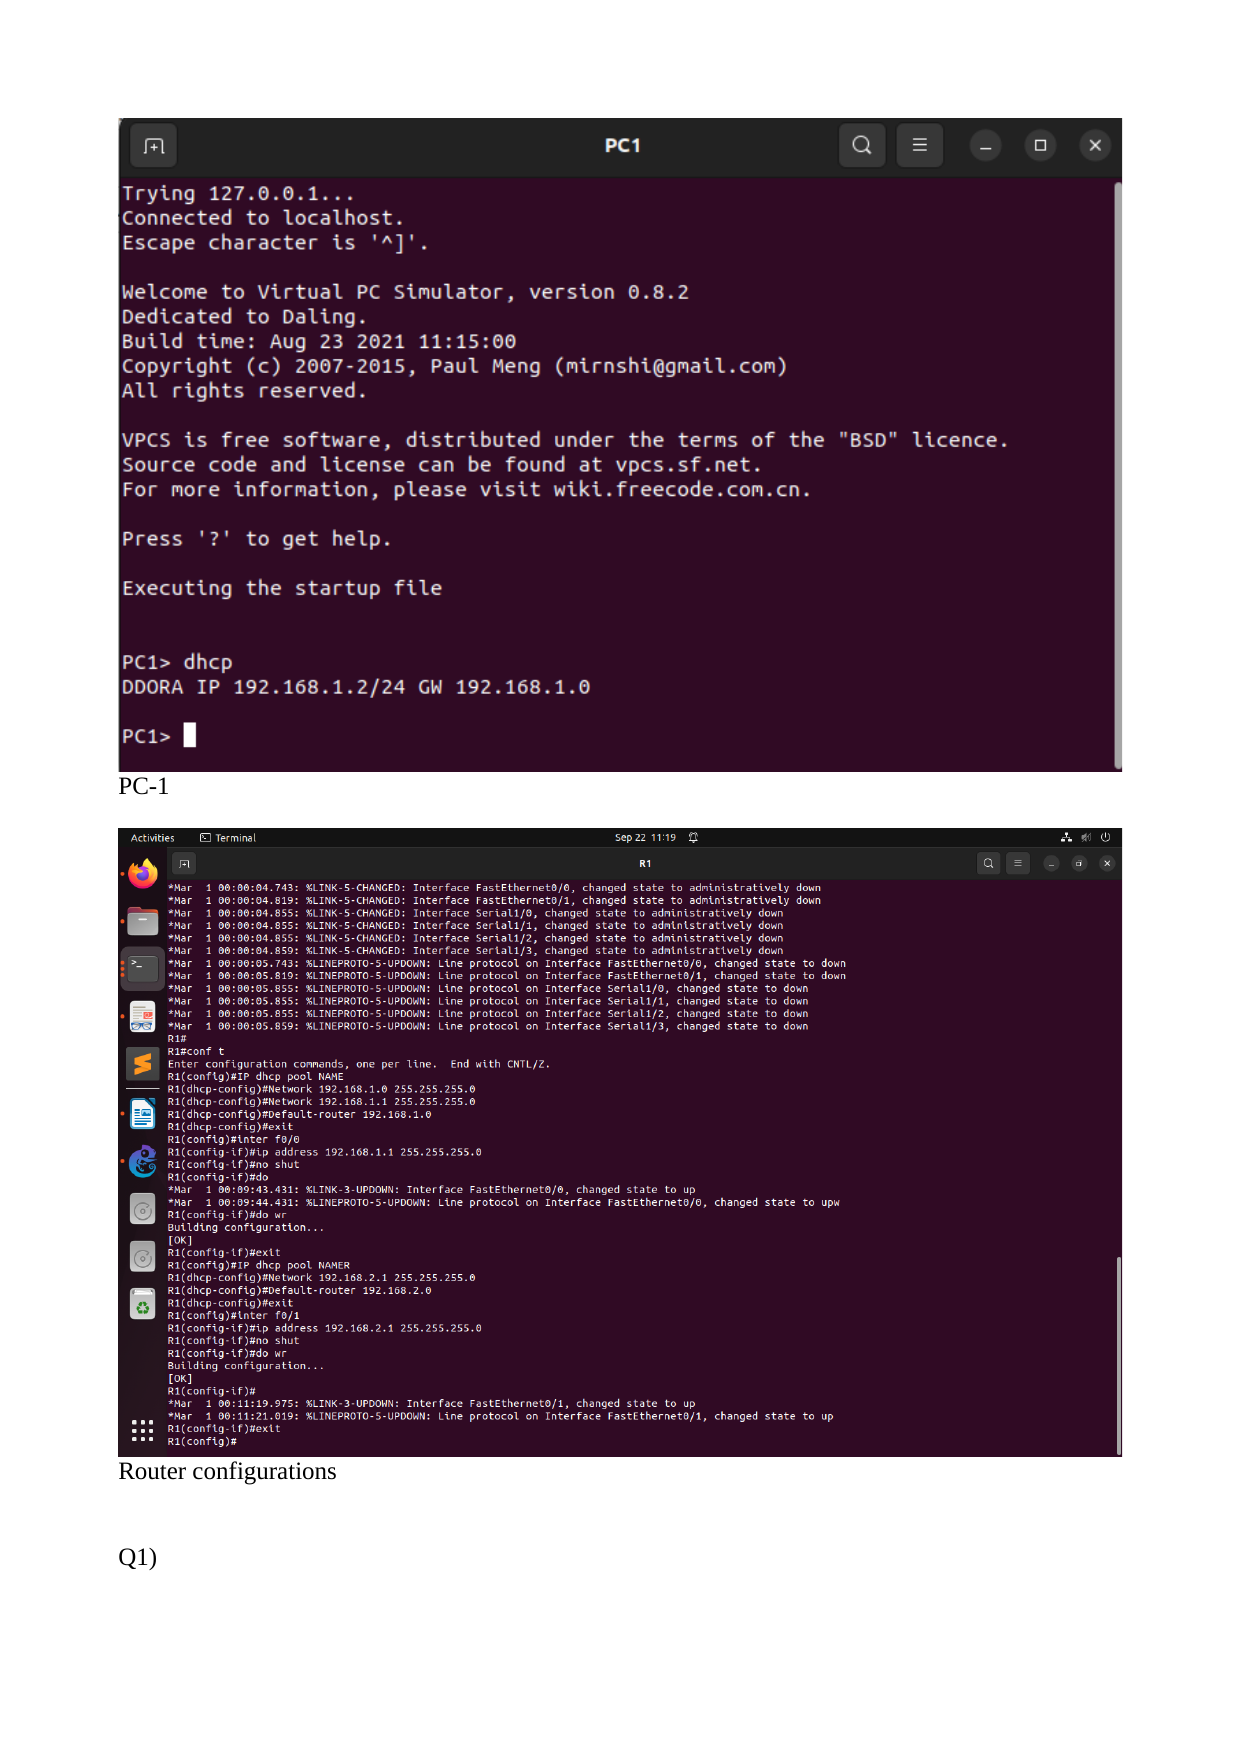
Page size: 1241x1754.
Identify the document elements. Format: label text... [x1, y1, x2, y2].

text Q1) [118, 1542, 1122, 1571]
picture [118, 828, 1123, 1457]
text PC-1 [118, 772, 1122, 800]
text Router configurations [118, 1457, 1122, 1485]
picture [118, 118, 1123, 772]
